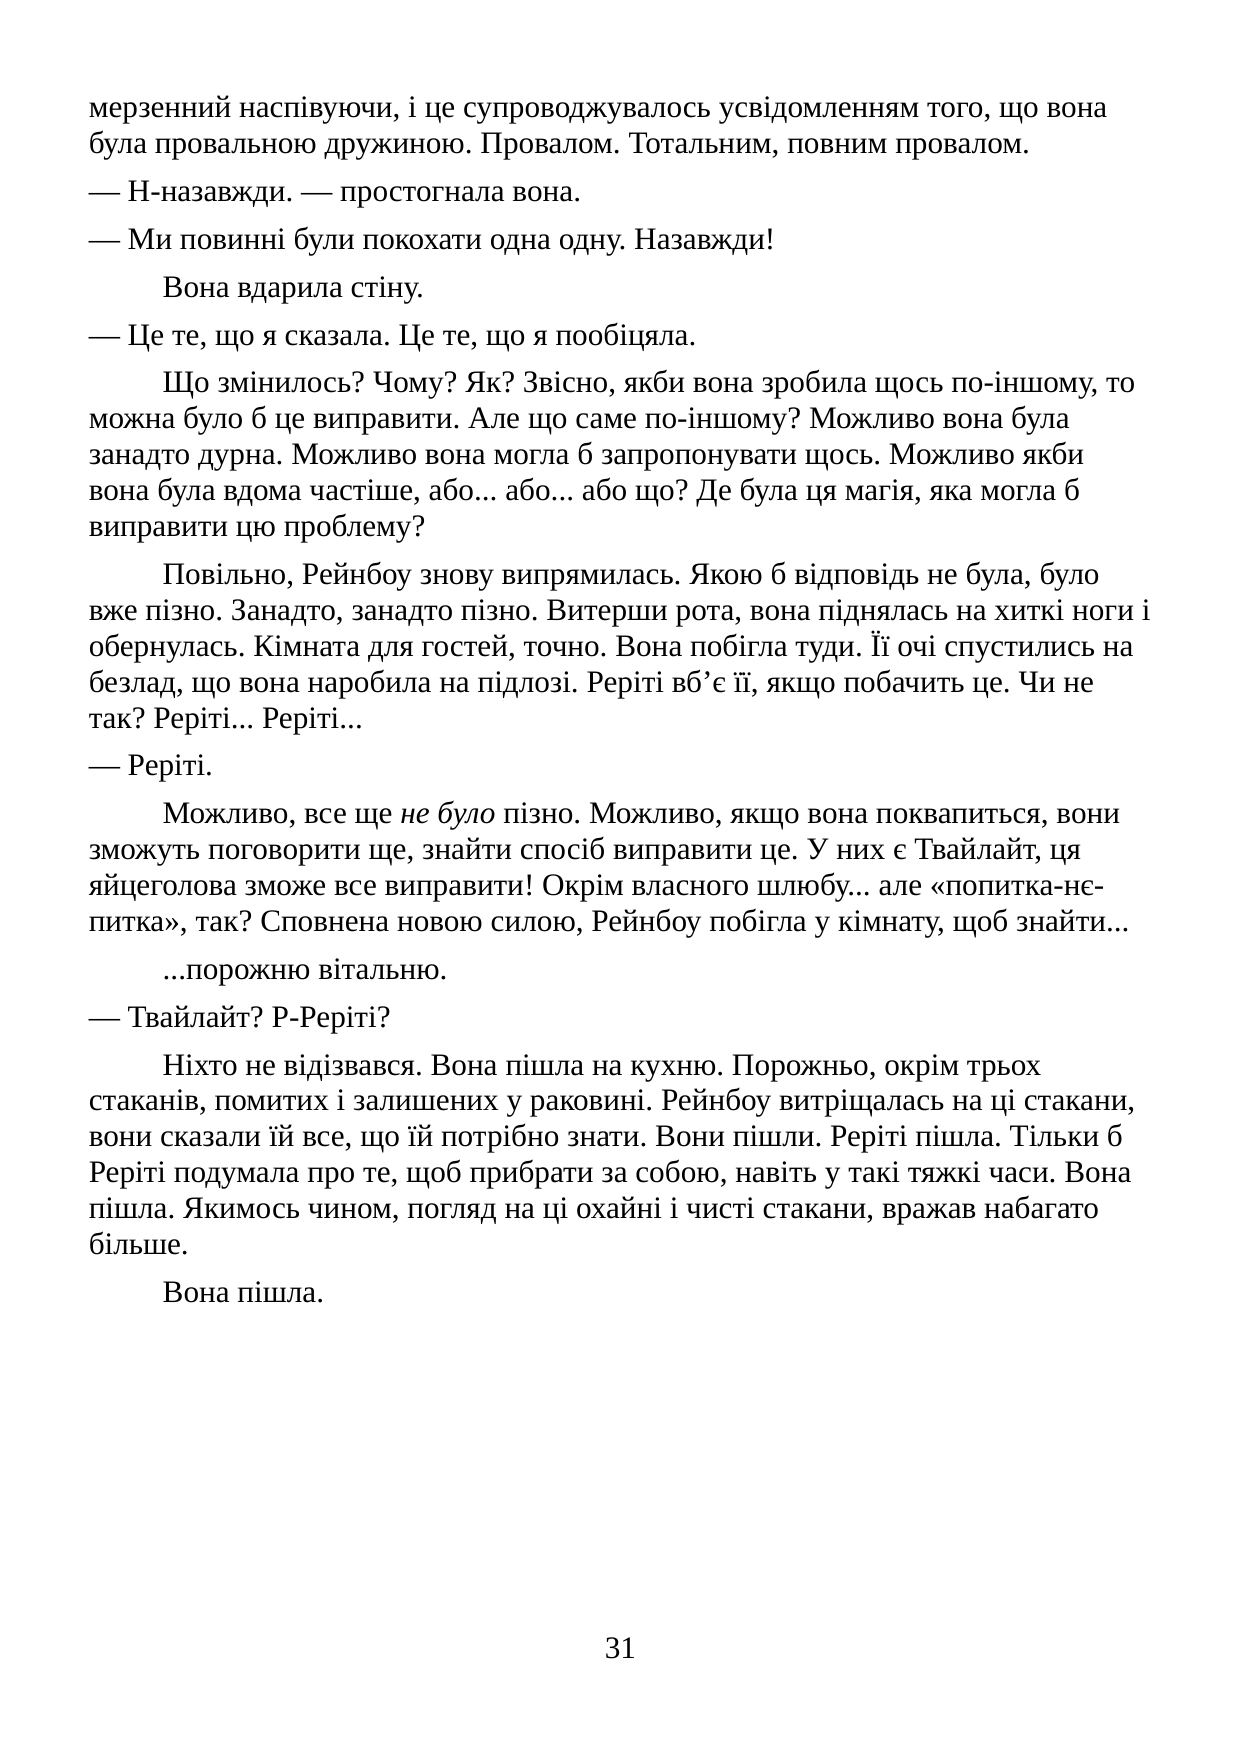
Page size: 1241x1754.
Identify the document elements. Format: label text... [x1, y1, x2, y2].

text — Ми повинні були покохати одна одну. Назавжди! [88, 220, 1152, 256]
text Вона вдарила стіну. [88, 268, 1152, 304]
text — Твайлайт? Р-Реріті? [88, 998, 1152, 1034]
text ...порожню вітальню. [88, 950, 1152, 986]
text Що змінилось? Чому? Як? Звісно, якби вона зробила щось по-іншому, то можна було б це виправити. Але що саме по-іншому? Можливо вона була занадто дурна. Можливо вона могла б запропонувати щось. Можливо якби вона була вдома частіше, або... або... або що? Де була ця магія, яка могла б виправити цю проблему? [88, 363, 1152, 543]
text Вона пішла. [88, 1273, 1152, 1309]
text — Н-назавжди. — простогнала вона. [88, 172, 1152, 208]
text Можливо, все ще не було пізно. Можливо, якщо вона поквапиться, вони зможуть поговорити ще, знайти спосіб виправити це. У них є Твайлайт, ця яйцеголова зможе все виправити! Окрім власного шлюбу... але «попитка-нє-питка», так? Сповнена новою силою, Рейнбоу побігла у кімнату, щоб знайти... [88, 794, 1152, 938]
text Повільно, Рейнбоу знову випрямилась. Якою б відповідь не була, було вже пізно. Занадто, занадто пізно. Витерши рота, вона піднялась на хиткі ноги і обернулась. Кімната для гостей, точно. Вона побігла туди. Її очі спустились на безлад, що вона наробила на підлозі. Реріті вб’є її, якщо побачить це. Чи не так? Реріті... Реріті... [88, 555, 1152, 735]
text — Це те, що я сказала. Це те, що я пообіцяла. [88, 316, 1152, 352]
text Ніхто не відізвався. Вона пішла на кухню. Порожньо, окрім трьох стаканів, помитих і залишених у раковині. Рейнбоу витріщалась на ці стакани, вони сказали їй все, що їй потрібно знати. Вони пішли. Реріті пішла. Тільки б Реріті подумала про те, щоб прибрати за собою, навіть у такі тяжкі часи. Вона пішла. Якимось чином, погляд на ці охайні і чисті стакани, вражав набагато більше. [88, 1046, 1152, 1261]
text мерзенний наспівуючи, і це супроводжувалось усвідомленням того, що вона була провальною дружиною. Провалом. Тотальним, повним провалом. [88, 88, 1152, 160]
text — Реріті. [88, 747, 1152, 783]
